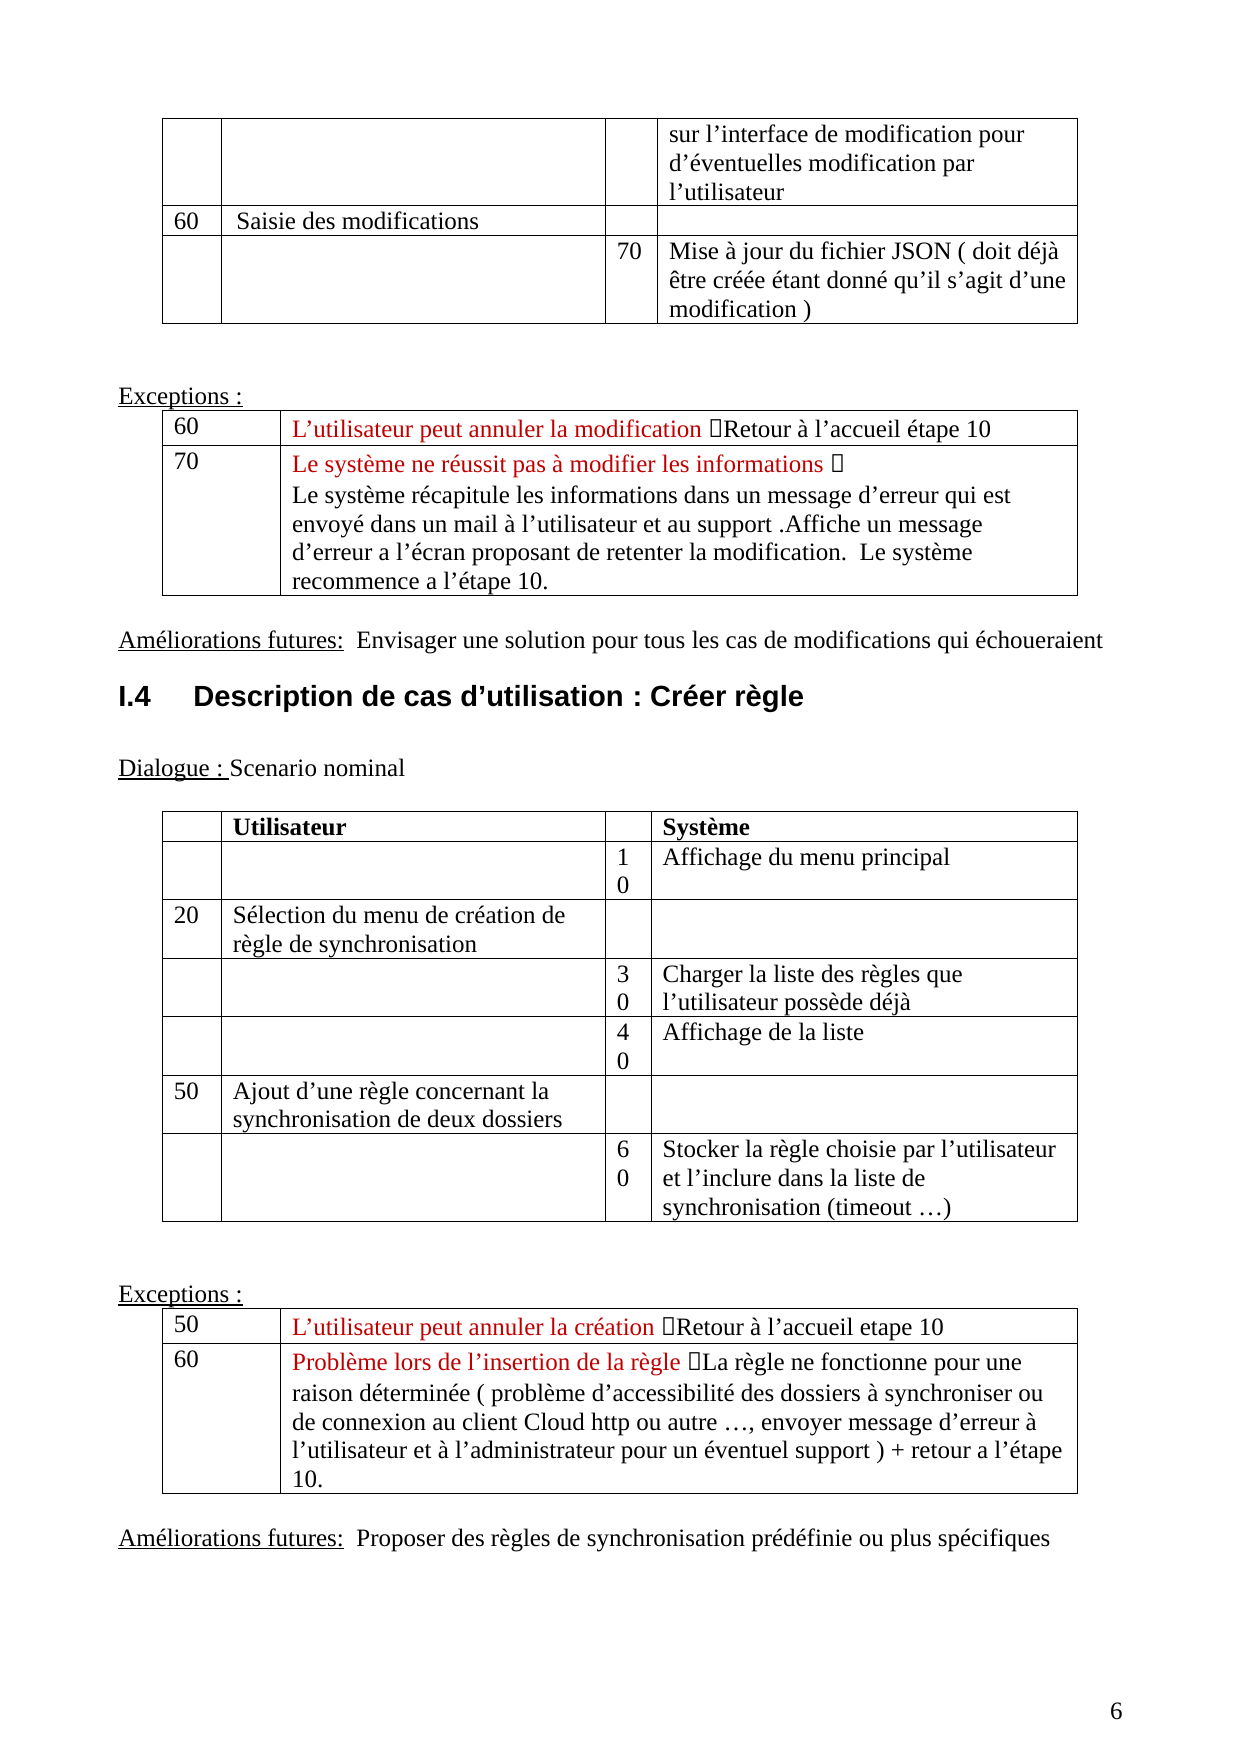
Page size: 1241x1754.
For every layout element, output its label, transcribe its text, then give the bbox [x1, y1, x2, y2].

table_cell Saisie des modifications [222, 206, 605, 235]
table_header [163, 812, 221, 841]
table_cell 30 [606, 959, 651, 1016]
text Améliorations futures: Proposer des règles de synchronisation prédéfinie ou plus spécifiques [118, 1523, 1122, 1552]
table_cell Problème lors de l’insertion de la règle La règle ne fonctionne pour une raison déterminée ( problème d’accessibilité des dossiers à synchroniser ou de connexion au client Cloud http ou autre …, envoyer message d’erreur à l’utilisateur et à l’administrateur pour un éventuel support ) + retour a l’étape 10. [281, 1344, 1077, 1493]
table_cell Affichage de la liste [652, 1017, 1077, 1075]
table_cell Charger la liste des règles que l’utilisateur possède déjà [652, 959, 1077, 1016]
table_cell [163, 1017, 221, 1075]
table_cell 70 [163, 446, 280, 595]
table_cell 70 [606, 236, 657, 322]
subtitle Description de cas d’utilisation : Créer règle [118, 678, 1122, 712]
table_header L’utilisateur peut annuler la modification Retour à l’accueil étape 10 [281, 411, 1077, 445]
table_cell [222, 1017, 605, 1075]
table_cell [652, 900, 1077, 958]
table_cell [606, 900, 651, 958]
table_cell 40 [606, 1017, 651, 1075]
table_cell Mise à jour du fichier JSON ( doit déjà être créée étant donné qu’il s’agit d’une modification ) [658, 236, 1077, 322]
table_cell 60 [163, 206, 221, 235]
table_cell [606, 119, 657, 205]
table_cell [163, 236, 221, 322]
table_cell [222, 959, 605, 1016]
table_cell [606, 206, 657, 235]
table_cell sur l’interface de modification pour d’éventuelles modification par l’utilisateur [658, 119, 1077, 205]
table_cell [163, 1134, 221, 1221]
table_cell [658, 206, 1077, 235]
table_cell 20 [163, 900, 221, 958]
table_cell 60 [606, 1134, 651, 1221]
text Dialogue : Scenario nominal [118, 753, 1122, 782]
table_header [606, 812, 651, 841]
text Améliorations futures: Envisager une solution pour tous les cas de modifications qui échoueraient [118, 625, 1122, 653]
table_header L’utilisateur peut annuler la création Retour à l’accueil etape 10 [281, 1309, 1077, 1343]
table_cell [222, 119, 605, 205]
table_cell [222, 1134, 605, 1221]
text Exceptions : [118, 381, 1122, 410]
table_cell Affichage du menu principal [652, 842, 1077, 899]
table_header Utilisateur [222, 812, 605, 841]
table_cell [163, 842, 221, 899]
table_cell 50 [163, 1076, 221, 1133]
table_cell [222, 236, 605, 322]
table_header 60 [163, 411, 280, 445]
table_cell [163, 959, 221, 1016]
table_cell Le système ne réussit pas à modifier les informations  Le système récapitule les informations dans un message d’erreur qui est envoyé dans un mail à l’utilisateur et au support .Affiche un message d’erreur a l’écran proposant de retenter la modification. Le système recommence a l’étape 10. [281, 446, 1077, 595]
table_cell [222, 842, 605, 899]
table_cell Sélection du menu de création de règle de synchronisation [222, 900, 605, 958]
table_cell [606, 1076, 651, 1133]
table_cell Ajout d’une règle concernant la synchronisation de deux dossiers [222, 1076, 605, 1133]
table_header Système [652, 812, 1077, 841]
table_cell Stocker la règle choisie par l’utilisateur et l’inclure dans la liste de synchronisation (timeout …) [652, 1134, 1077, 1221]
table_header 50 [163, 1309, 280, 1343]
text Exceptions : [118, 1279, 1122, 1308]
table_cell [652, 1076, 1077, 1133]
table_cell 10 [606, 842, 651, 899]
table_cell [163, 119, 221, 205]
table_cell 60 [163, 1344, 280, 1493]
